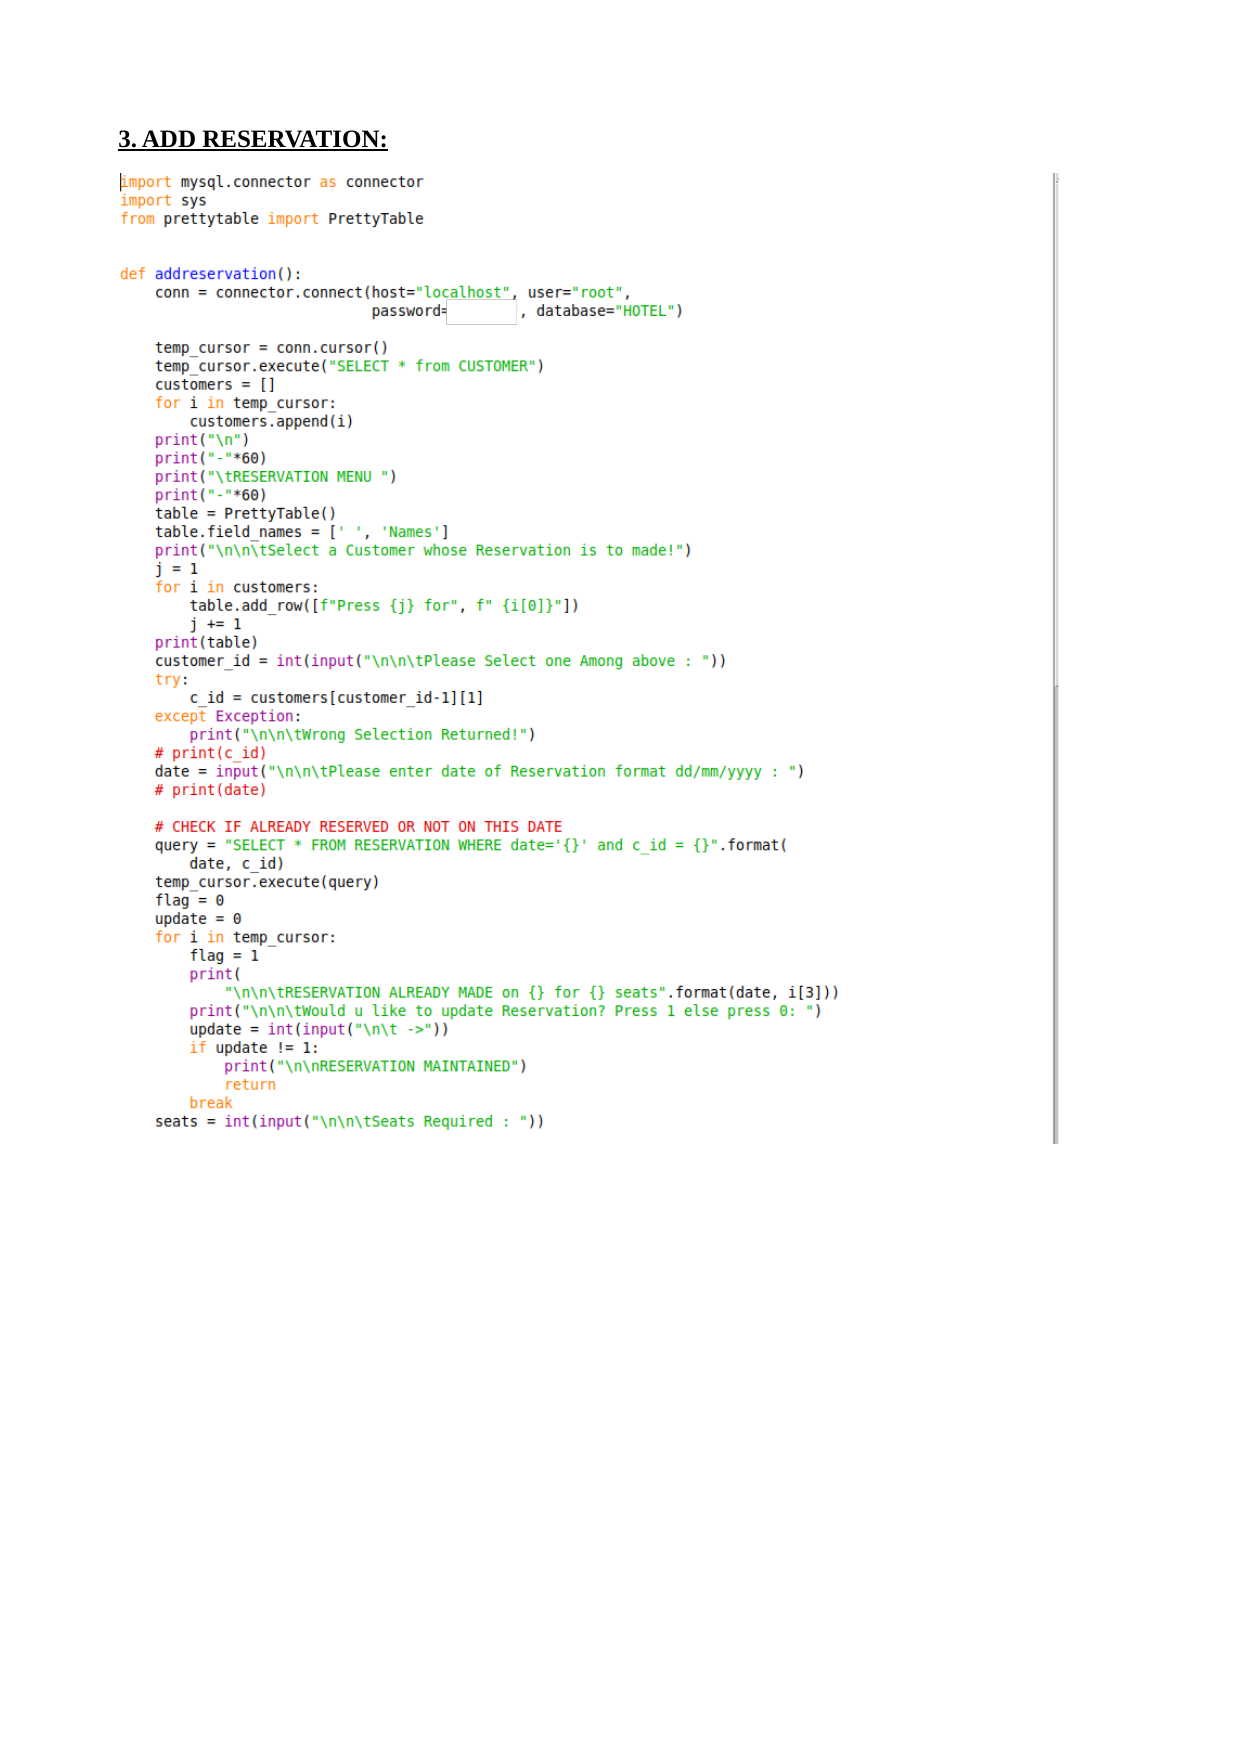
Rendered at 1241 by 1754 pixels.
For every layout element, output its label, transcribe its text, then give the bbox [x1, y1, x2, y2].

picture [118, 173, 1059, 1144]
text 3. ADD RESERVATION: [118, 124, 1122, 153]
